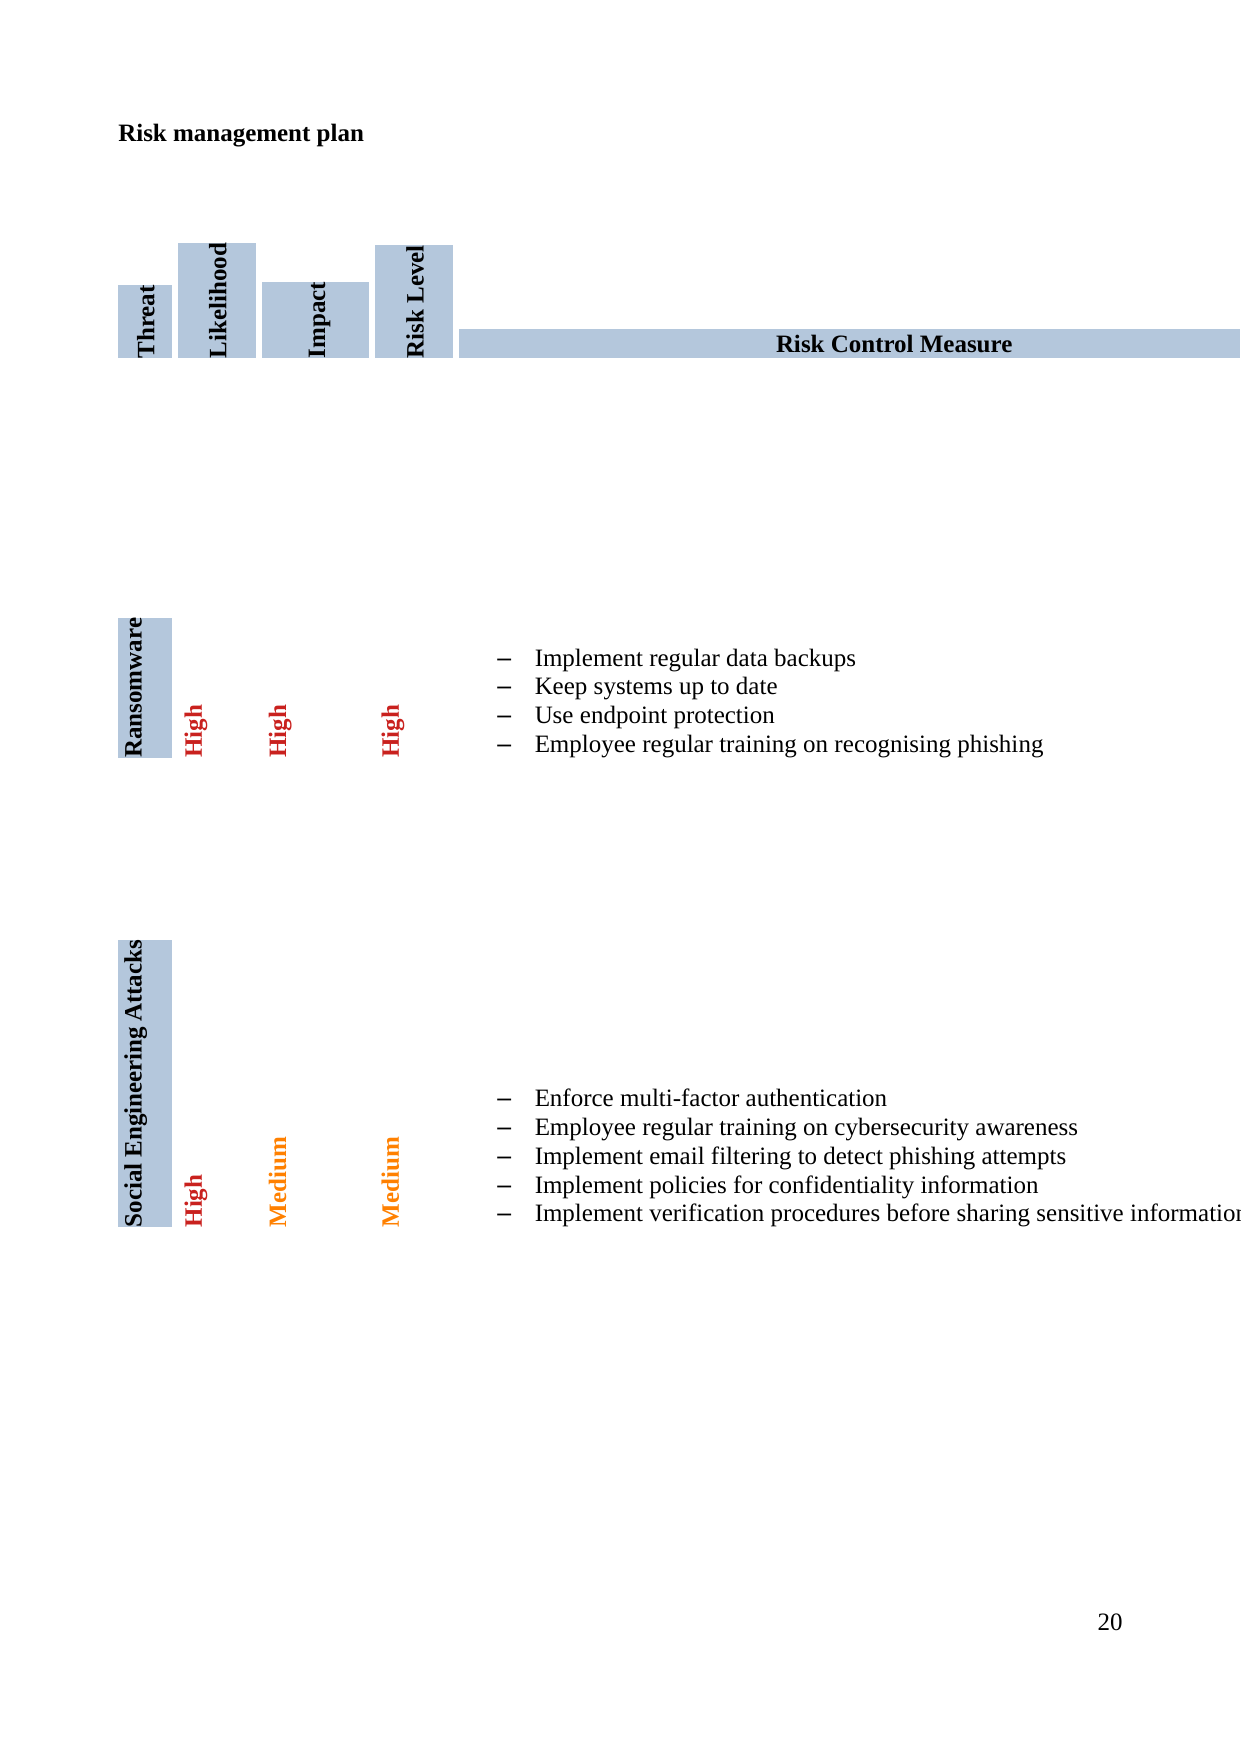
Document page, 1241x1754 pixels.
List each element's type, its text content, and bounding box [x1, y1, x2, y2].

table_cell High [175, 758, 259, 1227]
table_cell Medium [372, 758, 456, 1227]
table_cell Enforce multi-factor authentication Employee regular training on cybersecurity awareness Implement email filtering to detect phishing attempts Implement policies for confidentiality information Implement verification procedures before sharing sensitive information. [456, 758, 1240, 1227]
table_header Risk Control Measure [456, 204, 1240, 358]
table_header Likelihood [175, 204, 259, 358]
table_header Impact [259, 204, 372, 358]
table_header Threat [115, 204, 175, 358]
table_cell Ransomware [115, 358, 175, 758]
table_cell Implement regular data backups Keep systems up to date Use endpoint protection Employee regular training on recognising phishing [456, 358, 1240, 758]
table_cell High [175, 358, 259, 758]
table_cell High [259, 358, 372, 758]
table_cell High [372, 358, 456, 758]
table_cell Medium [259, 758, 372, 1227]
text Risk management plan [118, 118, 1122, 147]
table_header Risk Level [372, 204, 456, 358]
table_cell Social Engineering Attacks [115, 758, 175, 1227]
